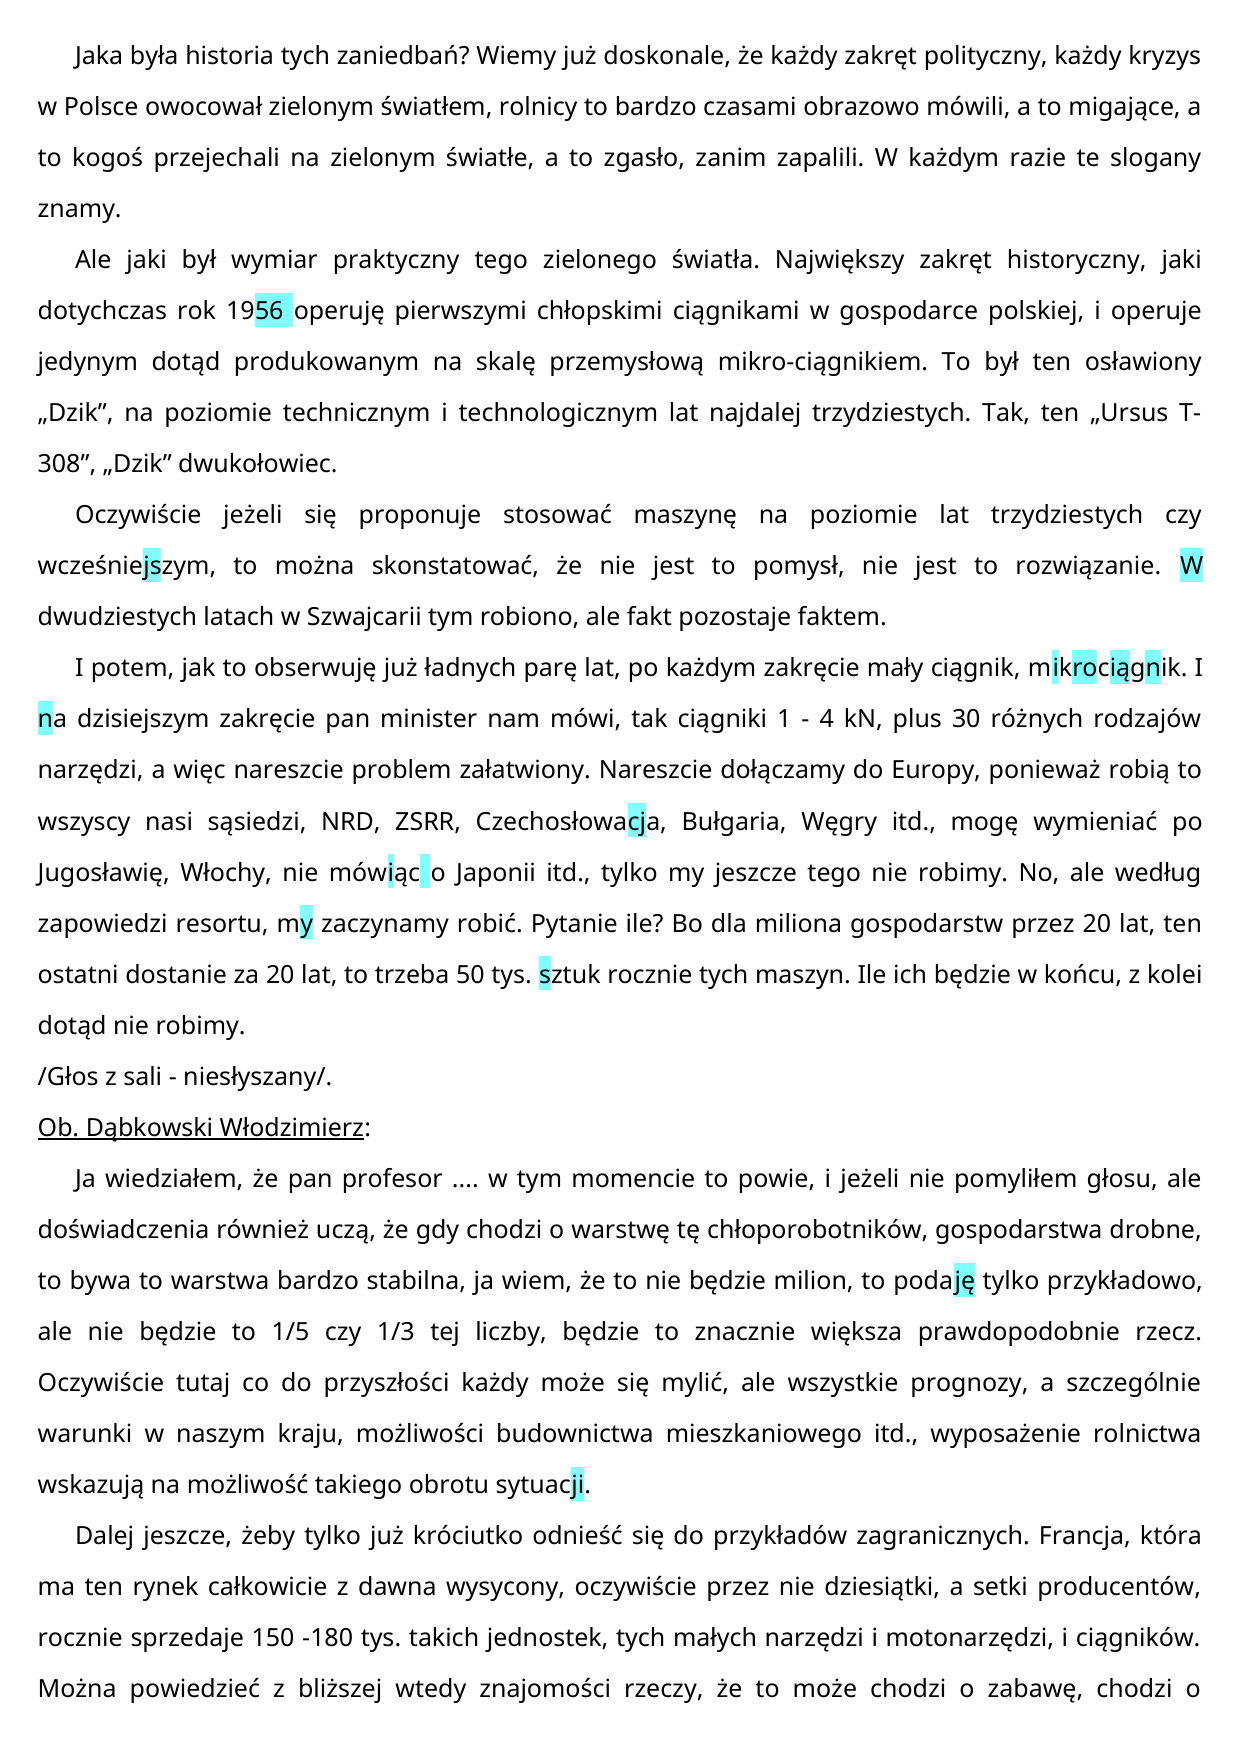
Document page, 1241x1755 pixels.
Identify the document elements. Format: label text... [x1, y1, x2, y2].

text Ja wiedziałem, że pan profesor .... w tym momencie to powie, i jeżeli nie pomyliłem głosu, ale doświadczenia również uczą, że gdy chodzi o warstwę tę chłoporobotników, gospodarstwa drobne, to bywa to warstwa bardzo stabilna, ja wiem, że to nie będzie milion, to podaję tylko przykładowo, ale nie będzie to 1/5 czy 1/3 tej liczby, będzie to znacznie większa prawdopodobnie rzecz. Oczywiście tutaj co do przyszłości każdy może się mylić, ale wszystkie prognozy, a szczególnie warunki w naszym kraju, możliwości budownictwa mieszkaniowego itd., wyposażenie rolnictwa wskazują na możliwość takiego obrotu sytuacji. [37, 1160, 1203, 1501]
text /Głos z sali - niesłyszany/. [37, 1058, 1203, 1092]
text Jaka była historia tych zaniedbań? Wiemy już doskonale, że każdy zakręt polityczny, każdy kryzys w Polsce owocował zielonym światłem, rolnicy to bardzo czasami obrazowo mówili, a to migające, a to kogoś przejechali na zielonym światłe, a to zgasło, zanim zapalili. W każdym razie te slogany znamy. [37, 37, 1203, 225]
text Ale jaki był wymiar praktyczny tego zielonego światła. Największy zakręt historyczny, jaki dotychczas rok 1956 operuję pierwszymi chłopskimi ciągnikami w gospodarce polskiej, i operuje jedynym dotąd produkowanym na skalę przemysłową mikro-ciągnikiem. To był ten osławiony „Dzik”, na poziomie technicznym i technologicznym lat najdalej trzydziestych. Tak, ten „Ursus T-308”, „Dzik” dwukołowiec. [37, 242, 1203, 480]
text Dalej jeszcze, żeby tylko już króciutko odnieść się do przykładów zagranicznych. Francja, która ma ten rynek całkowicie z dawna wysycony, oczywiście przez nie dziesiątki, a setki producentów, rocznie sprzedaje 150 -180 tys. takich jednostek, tych małych narzędzi i motonarzędzi, i ciągników. Można powiedzieć z bliższej wtedy znajomości rzeczy, że to może chodzi o zabawę, chodzi o [37, 1518, 1203, 1705]
text Oczywiście jeżeli się proponuje stosować maszynę na poziomie lat trzydziestych czy wcześniejszym, to można skonstatować, że nie jest to pomysł, nie jest to rozwiązanie. W dwudziestych latach w Szwajcarii tym robiono, ale fakt pozostaje faktem. [37, 497, 1203, 633]
text I potem, jak to obserwuję już ładnych parę lat, po każdym zakręcie mały ciągnik, mikrociągnik. I na dzisiejszym zakręcie pan minister nam mówi, tak ciągniki 1 - 4 kN, plus 30 różnych rodzajów narzędzi, a więc nareszcie problem załatwiony. Nareszcie dołączamy do Europy, ponieważ robią to wszyscy nasi sąsiedzi, NRD, ZSRR, Czechosłowacja, Bułgaria, Węgry itd., mogę wymieniać po Jugosławię, Włochy, nie mówiąc o Japonii itd., tylko my jeszcze tego nie robimy. No, ale według zapowiedzi resortu, my zaczynamy robić. Pytanie ile? Bo dla miliona gospodarstw przez 20 lat, ten ostatni dostanie za 20 lat, to trzeba 50 tys. sztuk rocznie tych maszyn. Ile ich będzie w końcu, z kolei dotąd nie robimy. [37, 650, 1203, 1041]
text Ob. Dąbkowski Włodzimierz: [37, 1109, 1203, 1143]
